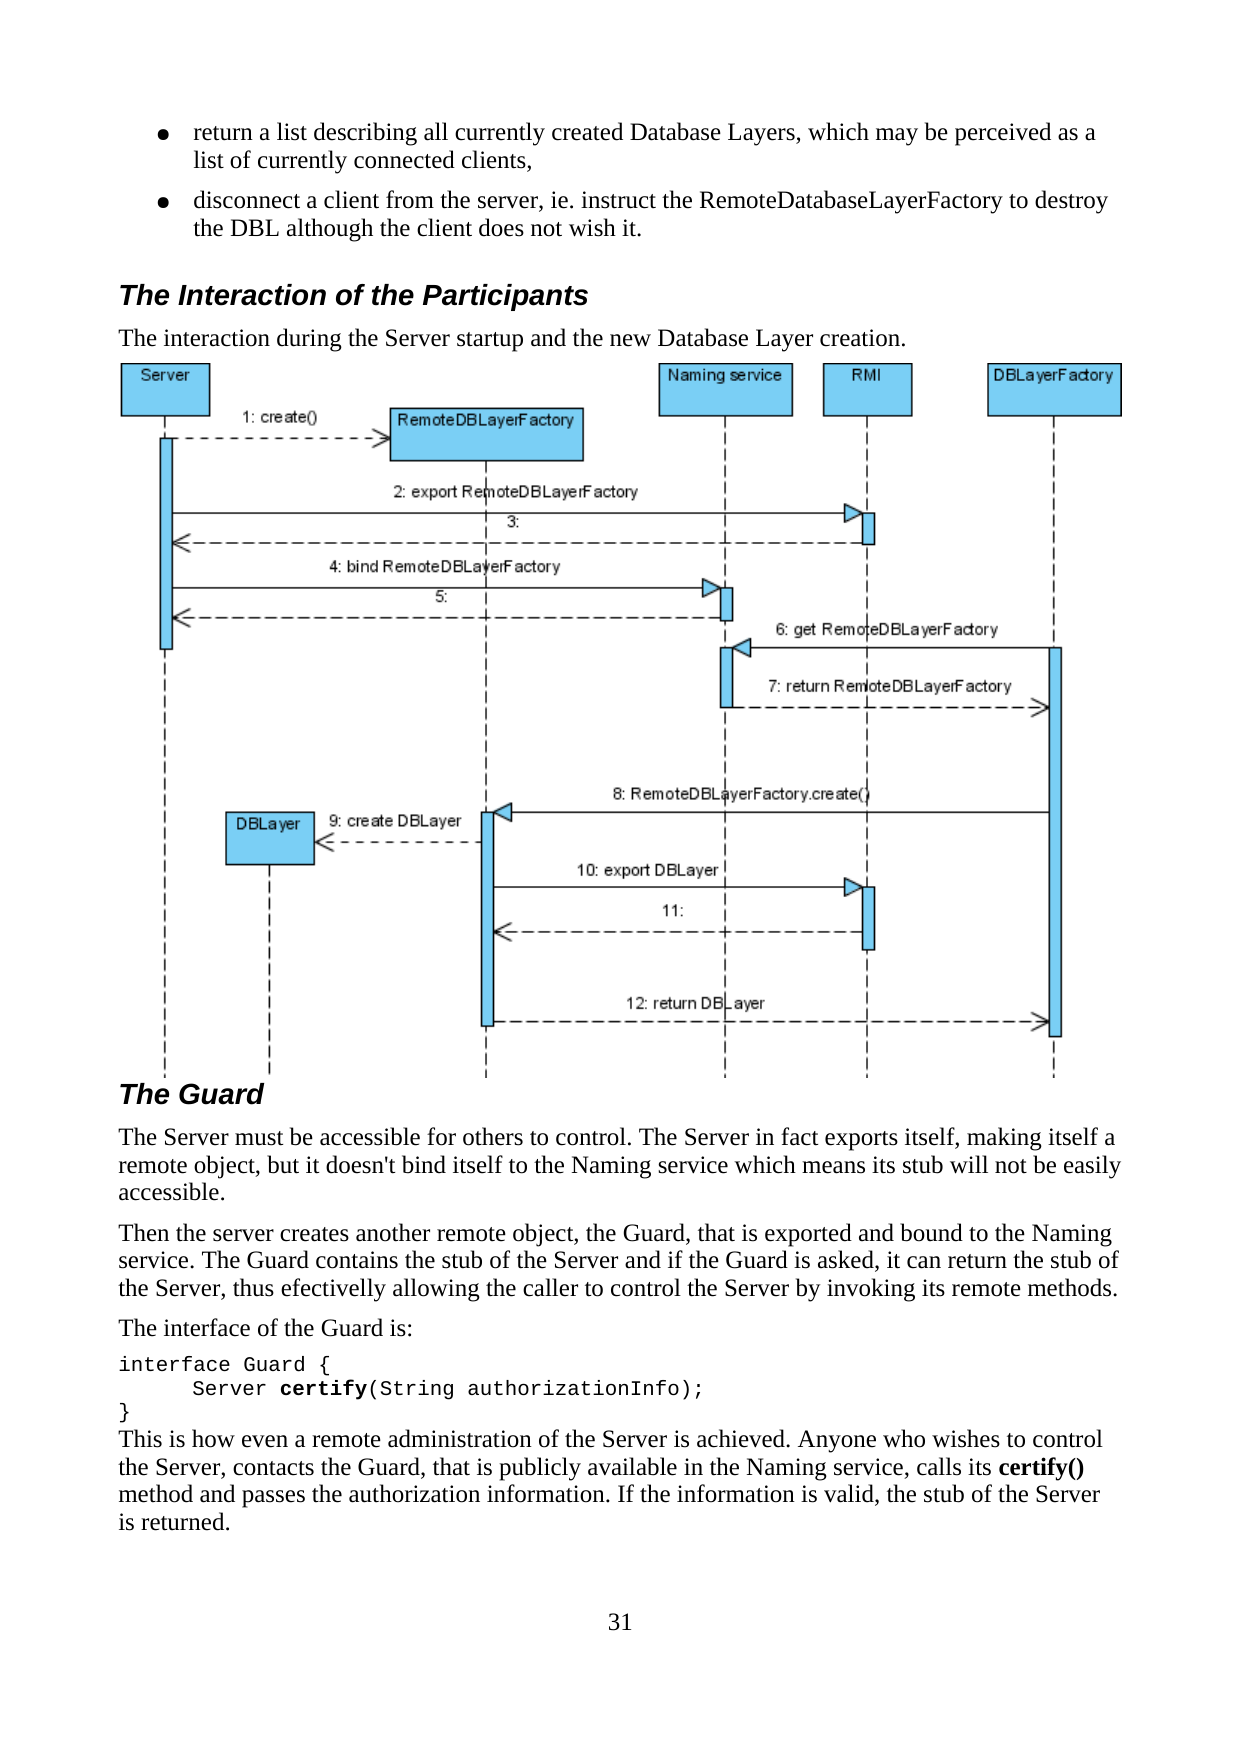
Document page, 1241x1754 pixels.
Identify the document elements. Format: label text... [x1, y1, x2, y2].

text } [118, 1402, 1122, 1425]
subtitle The Guard [118, 1078, 1122, 1111]
picture [118, 363, 1122, 1078]
text The interface of the Guard is: [118, 1314, 1122, 1342]
text Server certify(String authorizationInfo); [192, 1378, 1122, 1402]
text The interaction during the Server startup and the new Database Layer creation. [118, 324, 1122, 352]
text This is how even a remote administration of the Server is achieved. Anyone who wishes to control the Server, contacts the Guard, that is publicly available in the Naming service, calls its certify() method and passes the authorization information. If the information is valid, the stub of the Server is returned. [118, 1425, 1122, 1536]
text Then the server creates another remote object, the Guard, that is exported and bound to the Naming service. The Guard contains the stub of the Server and if the Guard is asked, it can return the stub of the Server, thus efectivelly allowing the caller to control the Server by invoking its remote methods. [118, 1219, 1122, 1302]
subtitle The Interaction of the Participants [118, 279, 1122, 311]
list disconnect a client from the server, ie. instruct the RemoteDatabaseLayerFactory to destroy the DBL although the client does not wish it. [156, 186, 1122, 241]
text The Server must be accessible for others to control. The Server in fact exports itself, making itself a remote object, but it doesn't bind itself to the Naming service which means its stub will not be easily accessible. [118, 1123, 1122, 1206]
text interface Guard { [118, 1354, 1122, 1378]
list return a list describing all currently created Database Layers, which may be perceived as a list of currently connected clients, [156, 118, 1122, 173]
